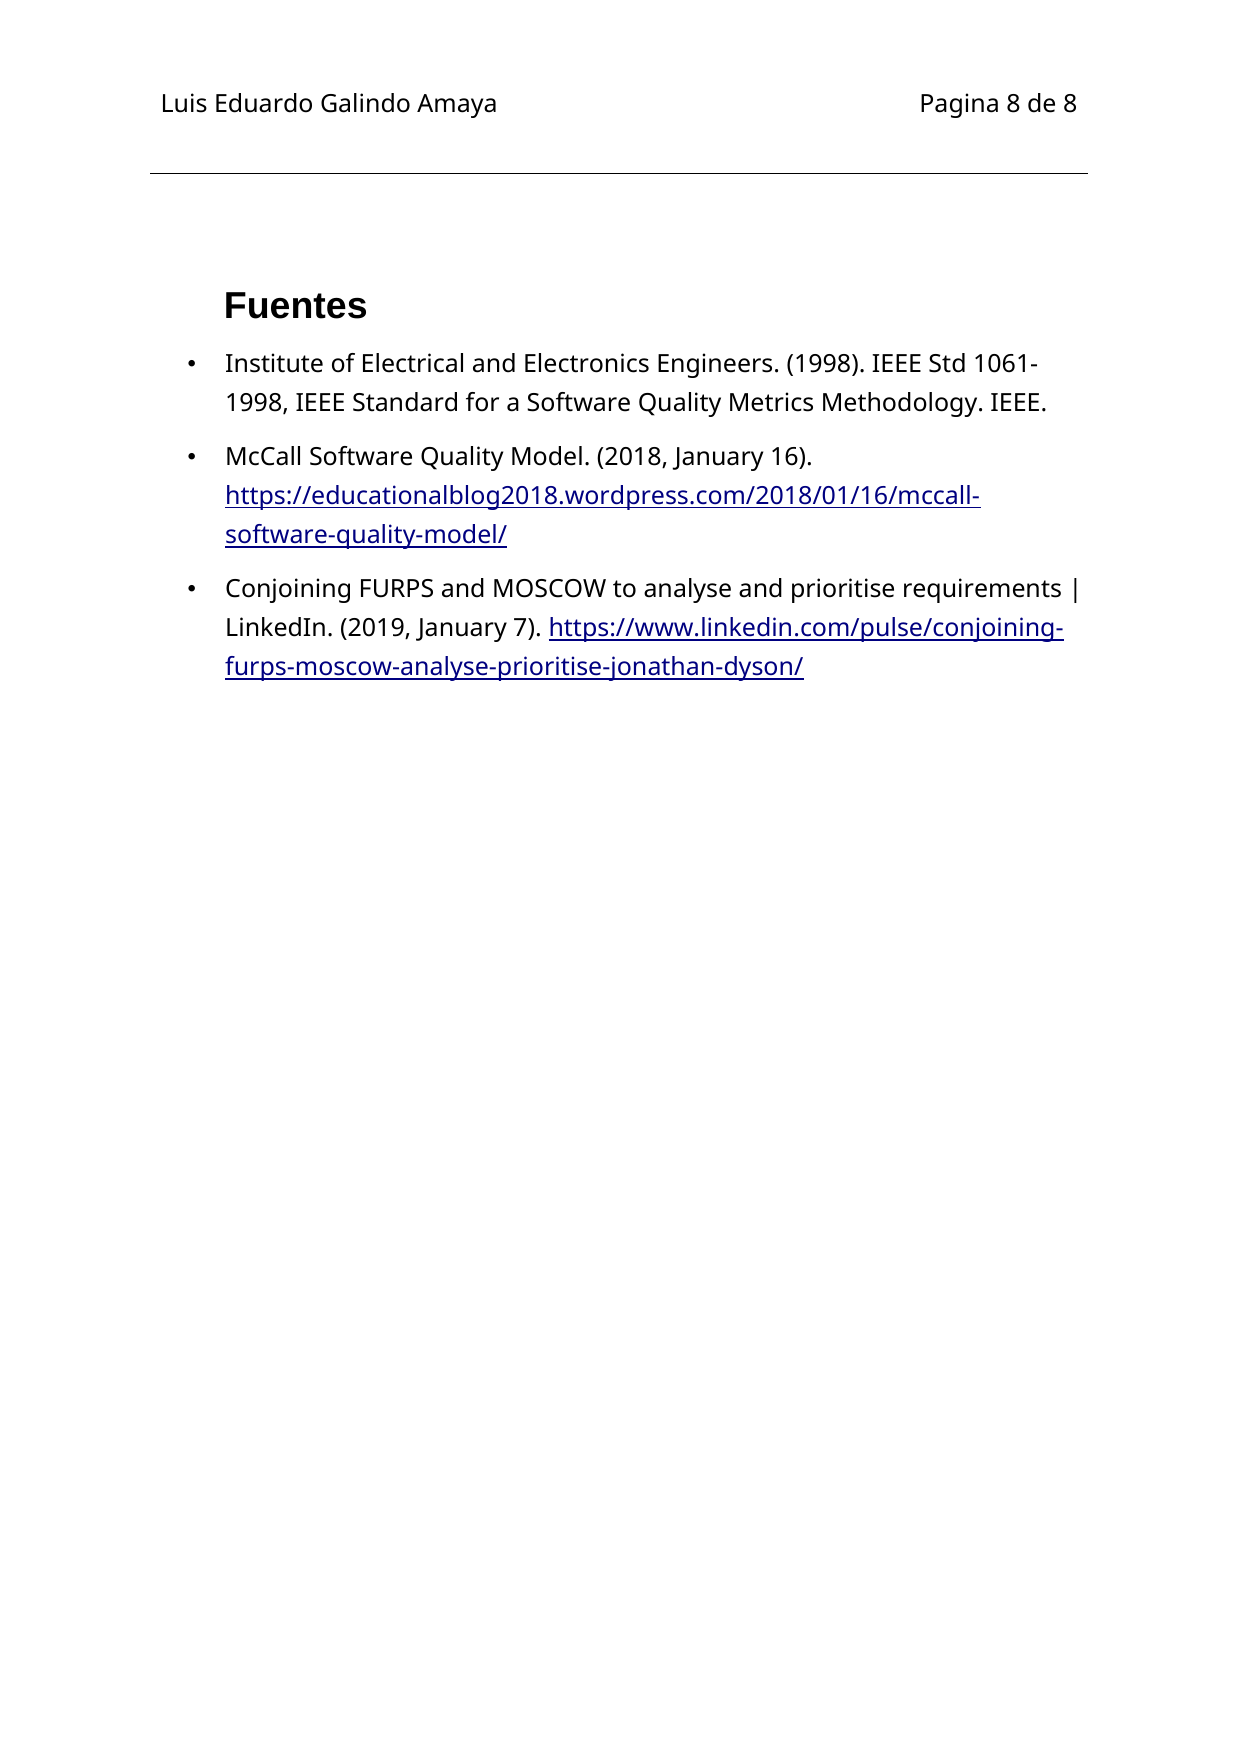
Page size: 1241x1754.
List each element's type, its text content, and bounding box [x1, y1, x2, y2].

list McCall Software Quality Model. (2018, January 16). https://educationalblog2018.wordpress.com/2018/01/16/mccall-software-quality-model/ [187, 439, 1090, 551]
list Institute of Electrical and Electronics Engineers. (1998). IEEE Std 1061-1998, IEEE Standard for a Software Quality Metrics Methodology. IEEE. [187, 346, 1090, 419]
subtitle Fuentes [150, 283, 1090, 326]
list Conjoining FURPS and MOSCOW to analyse and prioritise requirements | LinkedIn. (2019, January 7). https://www.linkedin.com/pulse/conjoining-furps-moscow-analyse-prioritise-jonathan-dyson/ [187, 571, 1090, 683]
